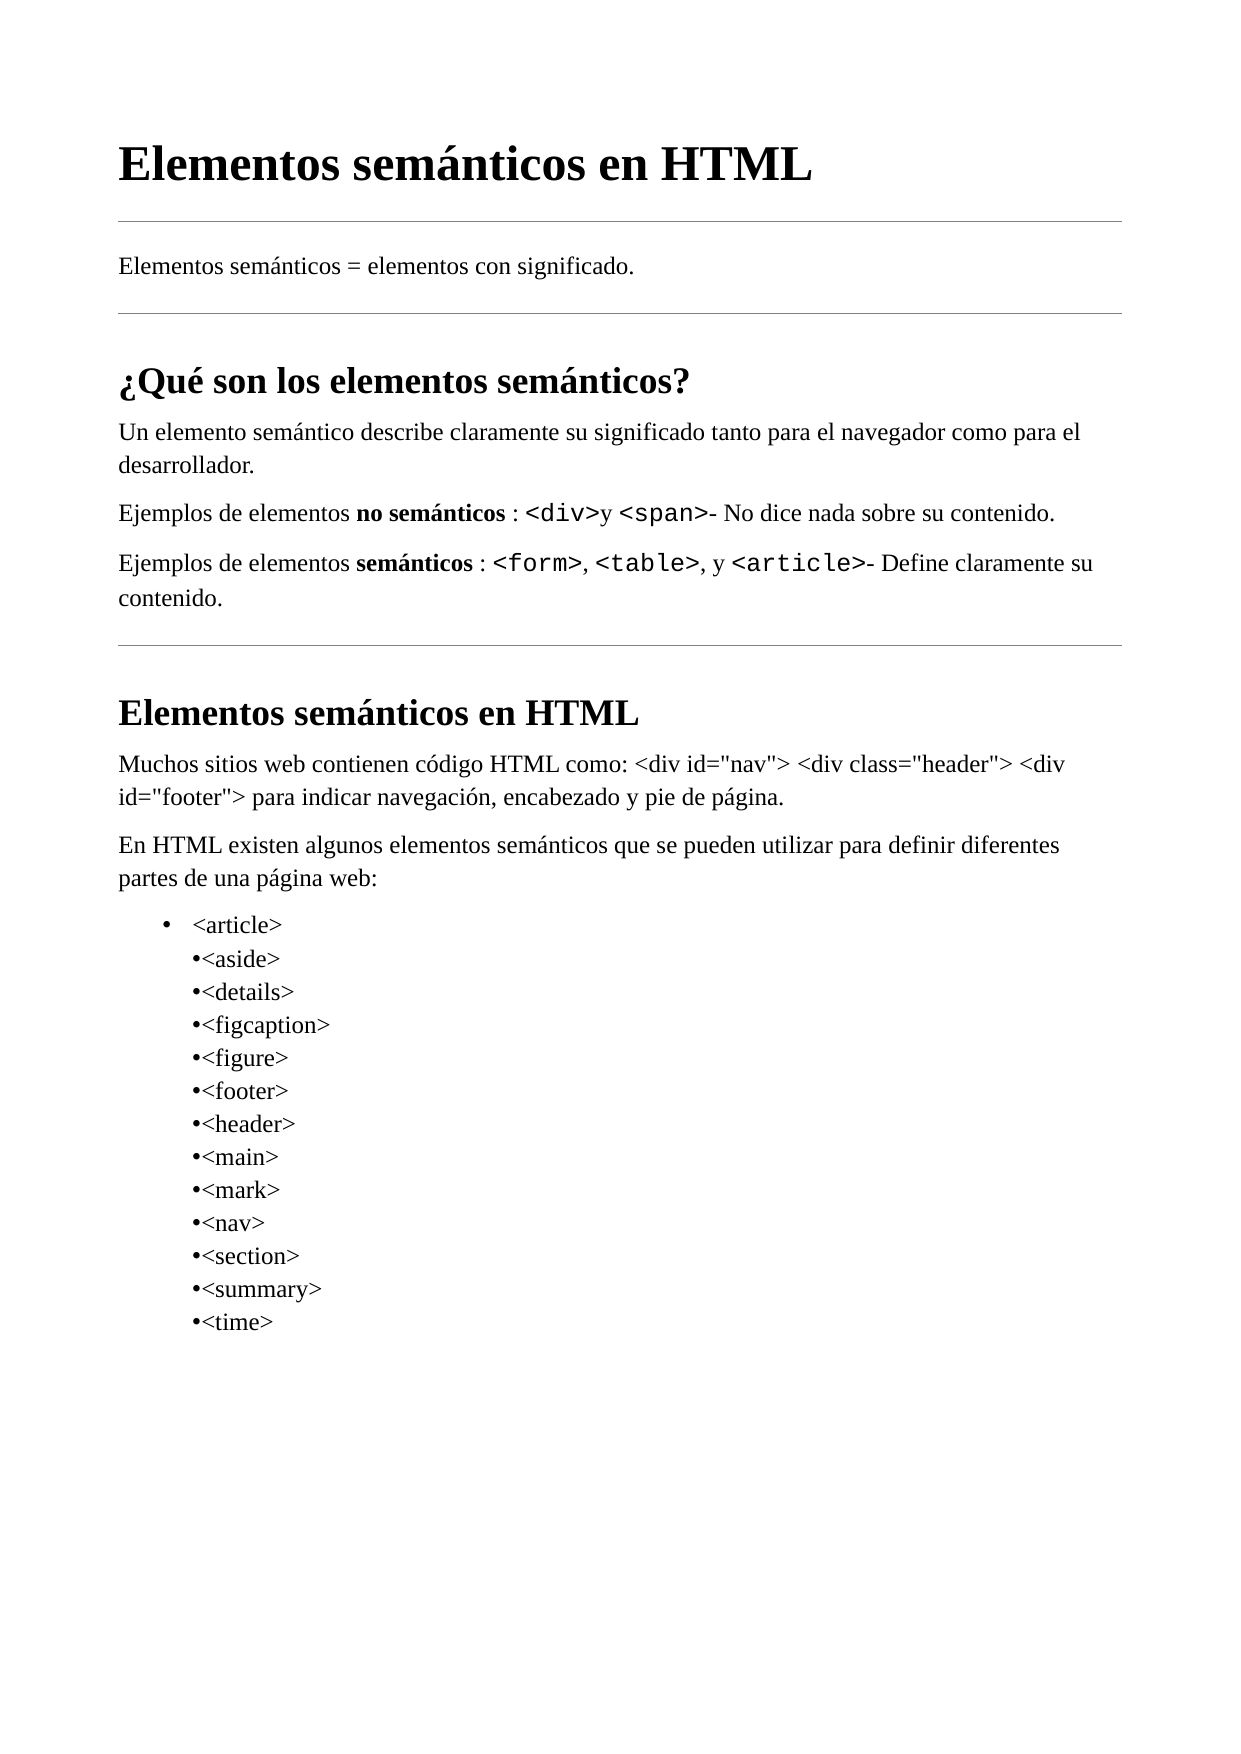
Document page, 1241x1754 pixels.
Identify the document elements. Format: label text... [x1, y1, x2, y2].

text En HTML existen algunos elementos semánticos que se pueden utilizar para definir diferentes partes de una página web: [118, 830, 1122, 892]
text Ejemplos de elementos semánticos : <form>, <table>, y <article>- Define claramente su contenido. [118, 548, 1122, 612]
subtitle Elementos semánticos en HTML [118, 134, 1122, 191]
list <header> [118, 1109, 1122, 1137]
text Muchos sitios web contienen código HTML como: <div id="nav"> <div class="header"> <div id="footer"> para indicar navegación, encabezado y pie de página. [118, 749, 1122, 811]
subtitle Elementos semánticos en HTML [118, 691, 1122, 734]
text Ejemplos de elementos no semánticos : <div>y <span>- No dice nada sobre su contenido. [118, 498, 1122, 529]
list <figure> [118, 1043, 1122, 1071]
list <mark> [118, 1175, 1122, 1203]
list <footer> [118, 1076, 1122, 1104]
list <nav> [118, 1208, 1122, 1237]
list <details> [118, 977, 1122, 1005]
list <aside> [118, 944, 1122, 972]
list <main> [118, 1142, 1122, 1171]
list <section> [118, 1241, 1122, 1269]
subtitle ¿Qué son los elementos semánticos? [118, 359, 1122, 402]
list <time> [118, 1307, 1122, 1336]
list <summary> [118, 1274, 1122, 1303]
text Un elemento semántico describe claramente su significado tanto para el navegador como para el desarrollador. [118, 417, 1122, 479]
list <article> [162, 911, 1122, 939]
list <figcaption> [118, 1010, 1122, 1038]
text Elementos semánticos = elementos con significado. [118, 251, 1122, 280]
